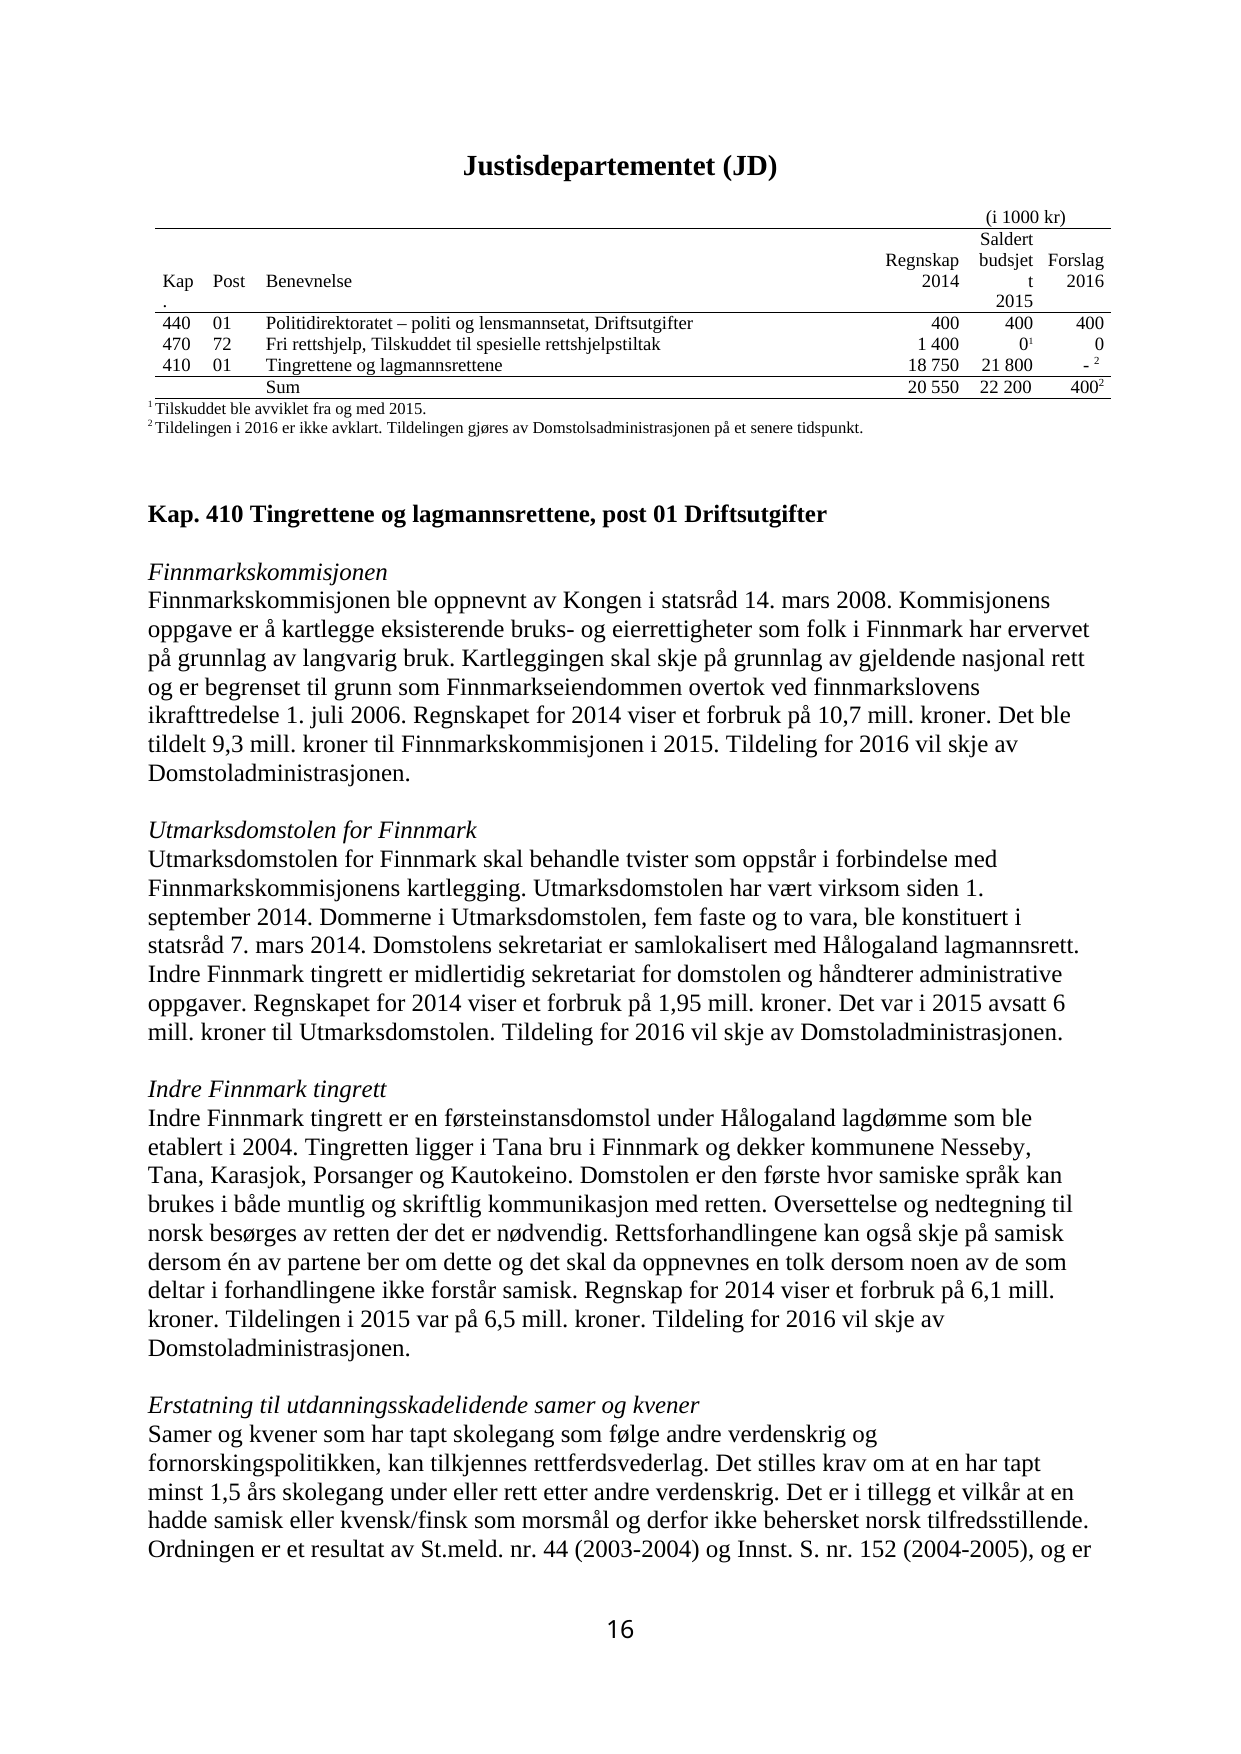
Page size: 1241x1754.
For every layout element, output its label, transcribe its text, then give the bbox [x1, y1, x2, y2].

table_cell 22 200 [966, 377, 1040, 397]
table_header Saldert budsjett 2015 [966, 229, 1040, 312]
table_cell Fri rettshjelp, Tilskuddet til spesielle rettshjelpstiltak [258, 334, 864, 355]
table_cell Sum [258, 377, 864, 397]
table_cell 01 [205, 313, 258, 334]
table_cell 400 [1040, 313, 1111, 334]
subtitle (i 1000 kr) [148, 206, 1093, 228]
table_header Kap. [155, 229, 205, 312]
table_cell Tingrettene og lagmannsrettene [258, 355, 864, 376]
text Samer og kvener som har tapt skolegang som følge andre verdenskrig og fornorskingspolitikken, kan tilkjennes rettferdsvederlag. Det stilles krav om at en har tapt minst 1,5 års skolegang under eller rett etter andre verdenskrig. Det er i tillegg et vilkår at en hadde samisk eller kvensk/finsk som morsmål og derfor ikke behersket norsk tilfredsstillende. Ordningen er et resultat av St.meld. nr. 44 (2003-2004) og Innst. S. nr. 152 (2004-2005), og er [148, 1419, 1093, 1563]
table_cell 20 550 [864, 377, 966, 397]
subtitle Justisdepartementet (JD) [148, 148, 1093, 181]
table_header Benevnelse [258, 229, 864, 312]
table_header Forslag 2016 [1040, 229, 1111, 312]
table_cell 410 [155, 355, 205, 376]
table_cell [205, 377, 258, 397]
text Finnmarkskommisjonen ble oppnevnt av Kongen i statsråd 14. mars 2008. Kommisjonens oppgave er å kartlegge eksisterende bruks- og eierrettigheter som folk i Finnmark har ervervet på grunnlag av langvarig bruk. Kartleggingen skal skje på grunnlag av gjeldende nasjonal rett og er begrenset til grunn som Finnmarkseiendommen overtok ved finnmarkslovens ikrafttredelse 1. juli 2006. Regnskapet for 2014 viser et forbruk på 10,7 mill. kroner. Det ble tildelt 9,3 mill. kroner til Finnmarkskommisjonen i 2015. Tildeling for 2016 vil skje av Domstoladministrasjonen. [148, 586, 1093, 787]
table_cell 18 750 [864, 355, 966, 376]
text Indre Finnmark tingrett er en førsteinstansdomstol under Hålogaland lagdømme som ble etablert i 2004. Tingretten ligger i Tana bru i Finnmark og dekker kommunene Nesseby, Tana, Karasjok, Porsanger og Kautokeino. Domstolen er den første hvor samiske språk kan brukes i både muntlig og skriftlig kommunikasjon med retten. Oversettelse og nedtegning til norsk besørges av retten der det er nødvendig. Rettsforhandlingene kan også skje på samisk dersom én av partene ber om dette og det skal da oppnevnes en tolk dersom noen av de som deltar i forhandlingene ikke forstår samisk. Regnskap for 2014 viser et forbruk på 6,1 mill. kroner. Tildelingen i 2015 var på 6,5 mill. kroner. Tildeling for 2016 vil skje av Domstoladministrasjonen. [148, 1103, 1093, 1362]
text Erstatning til utdanningsskadelidende samer og kvener [148, 1391, 1093, 1419]
text 1 Tilskuddet ble avviklet fra og med 2015. [148, 398, 1093, 418]
table_cell 21 800 [966, 355, 1040, 376]
table_cell 01 [205, 355, 258, 376]
table_cell 400 [966, 313, 1040, 334]
table_cell - 2 [1040, 355, 1111, 376]
table_header Post [205, 229, 258, 312]
text 2 Tildelingen i 2016 er ikke avklart. Tildelingen gjøres av Domstolsadministrasjonen på et senere tidspunkt. [148, 418, 1093, 437]
table_cell 400 [864, 313, 966, 334]
text Finnmarkskommisjonen [148, 557, 1093, 586]
table_cell 1 400 [864, 334, 966, 355]
table_cell 4002 [1040, 377, 1111, 397]
text Utmarksdomstolen for Finnmark [148, 816, 1093, 844]
table_cell 470 [155, 334, 205, 355]
text Indre Finnmark tingrett [148, 1074, 1093, 1103]
text Kap. 410 Tingrettene og lagmannsrettene, post 01 Driftsutgifter [148, 499, 1093, 557]
table_cell 440 [155, 313, 205, 334]
table_cell Politidirektoratet – politi og lensmannsetat, Driftsutgifter [258, 313, 864, 334]
table_cell [155, 377, 205, 397]
table_cell 0 [1040, 334, 1111, 355]
table_header Regnskap 2014 [864, 229, 966, 312]
table_cell 01 [966, 334, 1040, 355]
text Utmarksdomstolen for Finnmark skal behandle tvister som oppstår i forbindelse med Finnmarkskommisjonens kartlegging. Utmarksdomstolen har vært virksom siden 1. september 2014. Dommerne i Utmarksdomstolen, fem faste og to vara, ble konstituert i statsråd 7. mars 2014. Domstolens sekretariat er samlokalisert med Hålogaland lagmannsrett. Indre Finnmark tingrett er midlertidig sekretariat for domstolen og håndterer administrative oppgaver. Regnskapet for 2014 viser et forbruk på 1,95 mill. kroner. Det var i 2015 avsatt 6 mill. kroner til Utmarksdomstolen. Tildeling for 2016 vil skje av Domstoladministrasjonen. [148, 844, 1093, 1046]
table_cell 72 [205, 334, 258, 355]
